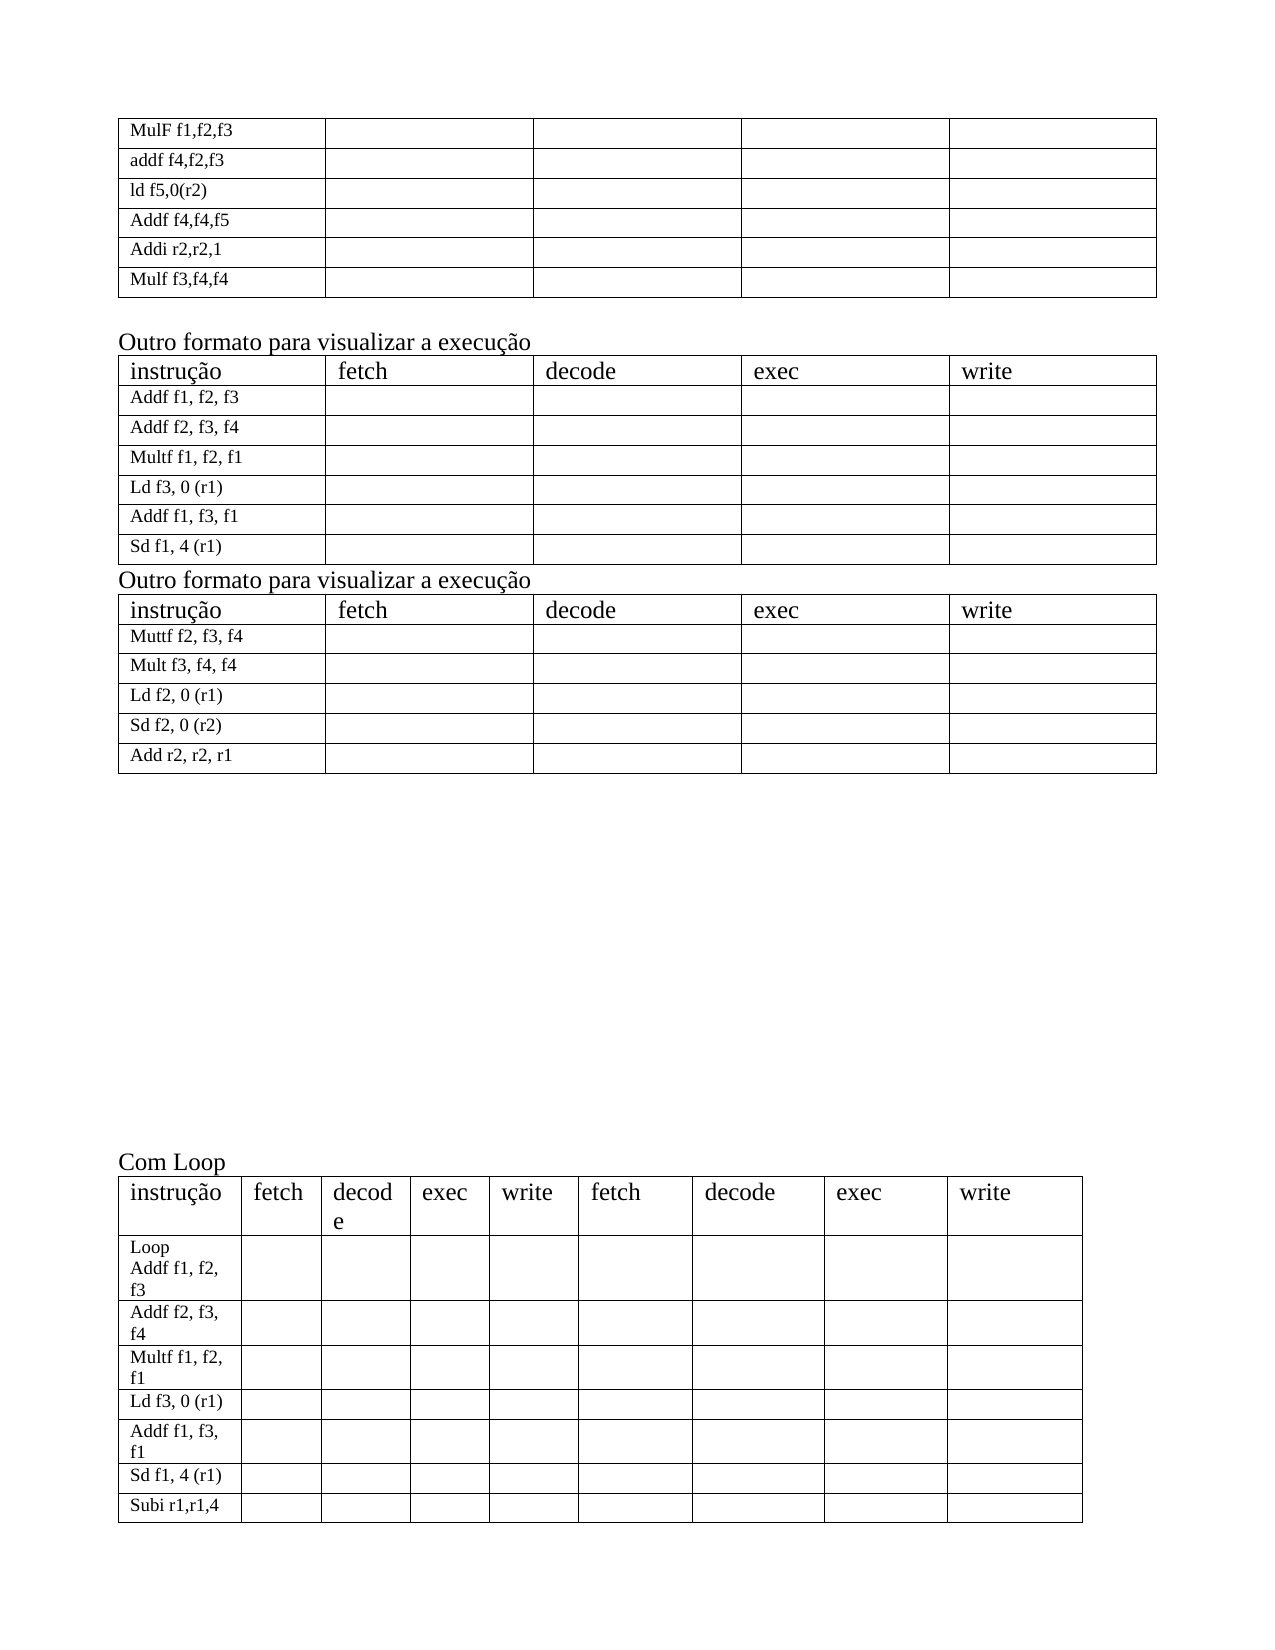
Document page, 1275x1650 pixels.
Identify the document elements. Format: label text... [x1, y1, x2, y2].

table_cell [948, 1236, 1082, 1300]
table_cell [490, 1494, 578, 1522]
table_cell [693, 1420, 824, 1463]
table_cell Multf f1, f2, f1 [119, 446, 325, 474]
table_cell [534, 744, 741, 772]
table_header exec [742, 595, 949, 623]
table_header fetch [242, 1177, 321, 1234]
table_cell [322, 1420, 410, 1463]
table_cell [534, 179, 741, 207]
table_cell [322, 1464, 410, 1492]
table_cell [948, 1346, 1082, 1389]
table_cell [693, 1494, 824, 1522]
table_cell [242, 1301, 321, 1344]
table_cell [490, 1420, 578, 1463]
table_cell [948, 1390, 1082, 1418]
table_cell Addf f4,f4,f5 [119, 209, 325, 237]
table_cell MulF f1,f2,f3 [119, 119, 325, 148]
table_cell [948, 1464, 1082, 1492]
table_cell Loop Addf f1, f2, f3 [119, 1236, 241, 1300]
table_cell [693, 1236, 824, 1300]
table_cell [534, 684, 741, 713]
table_cell Multf f1, f2, f1 [119, 1346, 241, 1389]
table_cell [950, 505, 1156, 534]
table_cell [322, 1390, 410, 1418]
table_cell [950, 386, 1156, 415]
table_cell [242, 1464, 321, 1492]
table_cell [693, 1464, 824, 1492]
table_header exec [825, 1177, 947, 1234]
table_cell [742, 268, 949, 297]
table_cell [579, 1464, 692, 1492]
table_cell [326, 119, 533, 148]
table_cell [490, 1301, 578, 1344]
table_cell [742, 476, 949, 504]
table_header exec [411, 1177, 489, 1234]
table_cell [742, 149, 949, 178]
table_cell [950, 684, 1156, 713]
table_cell [242, 1390, 321, 1418]
table_cell [948, 1494, 1082, 1522]
table_cell [742, 714, 949, 743]
table_header instrução [119, 1177, 241, 1234]
table_cell [326, 416, 533, 445]
table_cell [825, 1464, 947, 1492]
table_cell [322, 1236, 410, 1300]
table_cell [825, 1301, 947, 1344]
table_cell [742, 209, 949, 237]
table_cell Addi r2,r2,1 [119, 238, 325, 267]
table_cell Sd f2, 0 (r2) [119, 714, 325, 743]
table_header decode [693, 1177, 824, 1234]
table_cell [490, 1390, 578, 1418]
table_header fetch [326, 595, 533, 623]
table_cell [411, 1301, 489, 1344]
table_cell [534, 119, 741, 148]
table_cell [950, 476, 1156, 504]
table_cell [326, 535, 533, 564]
table_cell [322, 1346, 410, 1389]
table_cell Addf f1, f3, f1 [119, 505, 325, 534]
table_cell [411, 1464, 489, 1492]
table_cell [411, 1390, 489, 1418]
table_cell [326, 714, 533, 743]
table_cell [326, 505, 533, 534]
table_cell [950, 535, 1156, 564]
table_header write [950, 356, 1156, 385]
table_cell Subi r1,r1,4 [119, 1494, 241, 1522]
table_cell [825, 1346, 947, 1389]
table_cell Sd f1, 4 (r1) [119, 1464, 241, 1492]
table_cell Addf f2, f3, f4 [119, 1301, 241, 1344]
table_cell [326, 386, 533, 415]
table_cell [579, 1494, 692, 1522]
table_cell [742, 119, 949, 148]
table_cell ld f5,0(r2) [119, 179, 325, 207]
table_cell [693, 1390, 824, 1418]
table_cell [326, 446, 533, 474]
table_cell [579, 1301, 692, 1344]
table_cell [742, 416, 949, 445]
table_cell Add r2, r2, r1 [119, 744, 325, 772]
table_cell [950, 119, 1156, 148]
table_cell [950, 654, 1156, 683]
table_cell [534, 625, 741, 653]
table_cell [534, 386, 741, 415]
table_cell [742, 179, 949, 207]
table_cell [693, 1346, 824, 1389]
table_cell [950, 416, 1156, 445]
table_cell [326, 238, 533, 267]
table_cell Ld f2, 0 (r1) [119, 684, 325, 713]
table_cell [242, 1346, 321, 1389]
table_cell [322, 1494, 410, 1522]
table_cell [579, 1236, 692, 1300]
table_cell [742, 535, 949, 564]
table_cell Ld f3, 0 (r1) [119, 1390, 241, 1418]
table_cell [242, 1494, 321, 1522]
table_cell [825, 1420, 947, 1463]
text Com Loop [118, 1147, 1157, 1176]
table_cell [534, 209, 741, 237]
table_cell [326, 654, 533, 683]
table_cell [490, 1464, 578, 1492]
table_cell [950, 179, 1156, 207]
table_cell [326, 625, 533, 653]
table_cell [534, 714, 741, 743]
table_cell [950, 714, 1156, 743]
text Outro formato para visualizar a execução [118, 327, 1157, 355]
table_cell [948, 1301, 1082, 1344]
table_cell [742, 238, 949, 267]
table_cell [579, 1420, 692, 1463]
table_cell [742, 654, 949, 683]
table_cell [534, 268, 741, 297]
table_cell [950, 209, 1156, 237]
table_cell [579, 1346, 692, 1389]
table_cell [322, 1301, 410, 1344]
table_cell Addf f1, f2, f3 [119, 386, 325, 415]
table_cell [950, 625, 1156, 653]
table_cell [950, 268, 1156, 297]
table_header fetch [579, 1177, 692, 1234]
table_cell Sd f1, 4 (r1) [119, 535, 325, 564]
table_header decode [534, 595, 741, 623]
table_cell [825, 1390, 947, 1418]
table_cell [534, 535, 741, 564]
table_cell [742, 744, 949, 772]
table_header fetch [326, 356, 533, 385]
table_cell [411, 1236, 489, 1300]
table_cell [534, 476, 741, 504]
table_cell [326, 476, 533, 504]
table_cell [534, 238, 741, 267]
table_cell Ld f3, 0 (r1) [119, 476, 325, 504]
table_cell [950, 149, 1156, 178]
table_cell Muttf f2, f3, f4 [119, 625, 325, 653]
table_cell [326, 149, 533, 178]
table_header instrução [119, 356, 325, 385]
table_cell Mult f3, f4, f4 [119, 654, 325, 683]
table_header write [490, 1177, 578, 1234]
table_cell [742, 386, 949, 415]
table_cell [534, 416, 741, 445]
table_cell [534, 446, 741, 474]
table_cell [742, 684, 949, 713]
table_cell [490, 1236, 578, 1300]
table_cell [742, 446, 949, 474]
table_cell [326, 744, 533, 772]
table_cell [326, 209, 533, 237]
table_cell [534, 505, 741, 534]
table_cell [693, 1301, 824, 1344]
text Outro formato para visualizar a execução [118, 565, 1157, 594]
table_cell [579, 1390, 692, 1418]
table_cell [948, 1420, 1082, 1463]
table_cell [242, 1420, 321, 1463]
table_cell [411, 1420, 489, 1463]
table_cell [326, 684, 533, 713]
table_cell Addf f1, f3, f1 [119, 1420, 241, 1463]
table_cell Mulf f3,f4,f4 [119, 268, 325, 297]
table_header instrução [119, 595, 325, 623]
table_cell [742, 625, 949, 653]
table_cell [326, 179, 533, 207]
table_cell [326, 268, 533, 297]
table_cell [825, 1494, 947, 1522]
table_cell [242, 1236, 321, 1300]
table_cell [950, 446, 1156, 474]
table_header exec [742, 356, 949, 385]
table_header decode [534, 356, 741, 385]
table_cell addf f4,f2,f3 [119, 149, 325, 178]
table_cell [534, 149, 741, 178]
table_cell [742, 505, 949, 534]
table_header decode [322, 1177, 410, 1234]
table_cell [534, 654, 741, 683]
table_cell [490, 1346, 578, 1389]
table_header write [950, 595, 1156, 623]
table_cell [411, 1494, 489, 1522]
table_cell [950, 744, 1156, 772]
table_cell [950, 238, 1156, 267]
table_cell [825, 1236, 947, 1300]
table_cell [411, 1346, 489, 1389]
table_header write [948, 1177, 1082, 1234]
table_cell Addf f2, f3, f4 [119, 416, 325, 445]
